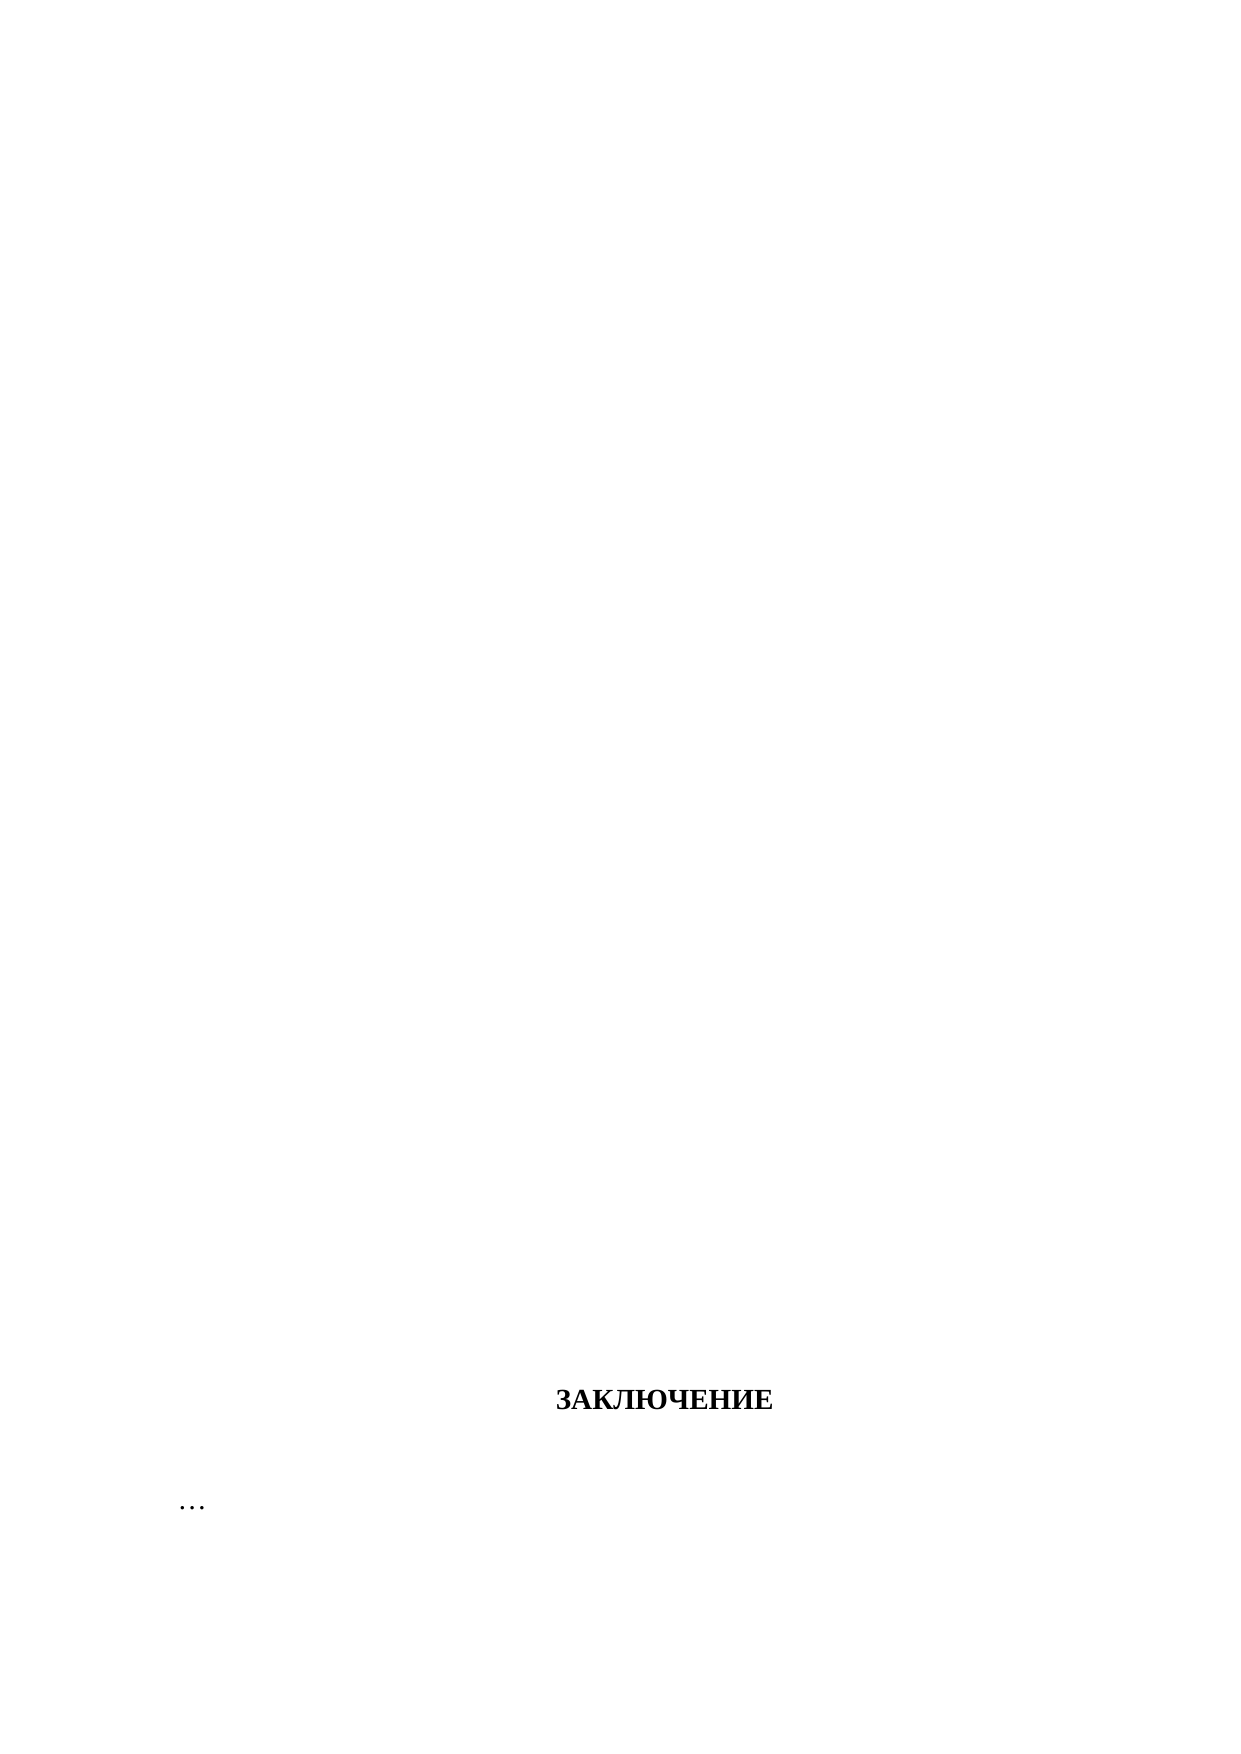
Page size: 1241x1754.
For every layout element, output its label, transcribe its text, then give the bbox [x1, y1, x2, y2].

text заключение [177, 1382, 1152, 1415]
text … [177, 1482, 1152, 1516]
